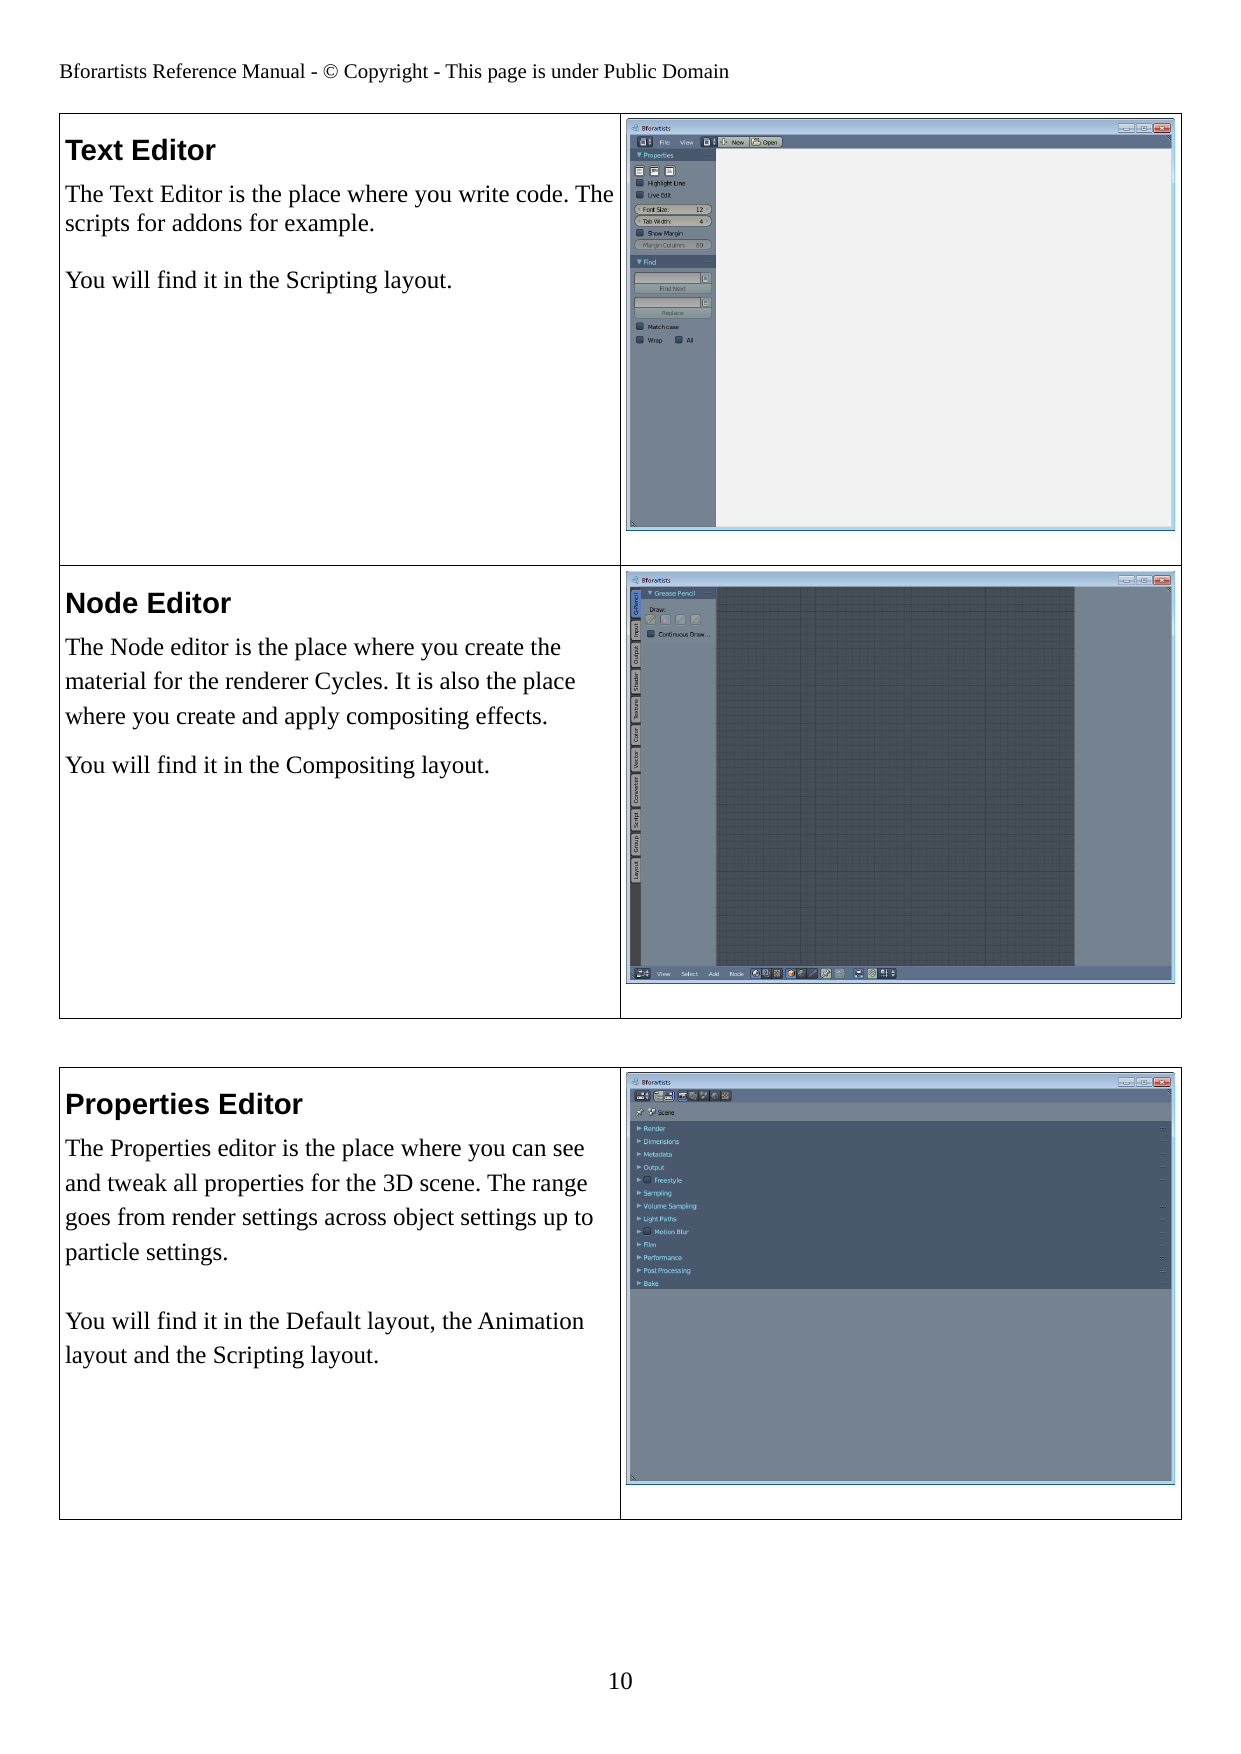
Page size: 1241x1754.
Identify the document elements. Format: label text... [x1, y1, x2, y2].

table_cell Node Editor The Node editor is the place where you create the material for the renderer Cycles. It is also the place where you create and apply compositing effects. You will find it in the Compositing layout. [60, 566, 620, 1018]
table_cell [621, 566, 1181, 1018]
table_header [621, 1068, 1181, 1519]
picture [625, 118, 1176, 531]
table_header Properties Editor The Properties editor is the place where you can see and tweak all properties for the 3D scene. The range goes from render settings across object settings up to particle settings. You will find it in the Default layout, the Animation layout and the Scripting layout. [60, 1068, 620, 1519]
picture [625, 1072, 1176, 1485]
table_cell [621, 114, 1181, 565]
table_cell Text Editor The Text Editor is the place where you write code. The scripts for addons for example. You will find it in the Scripting layout. [60, 114, 620, 565]
picture [625, 571, 1176, 984]
